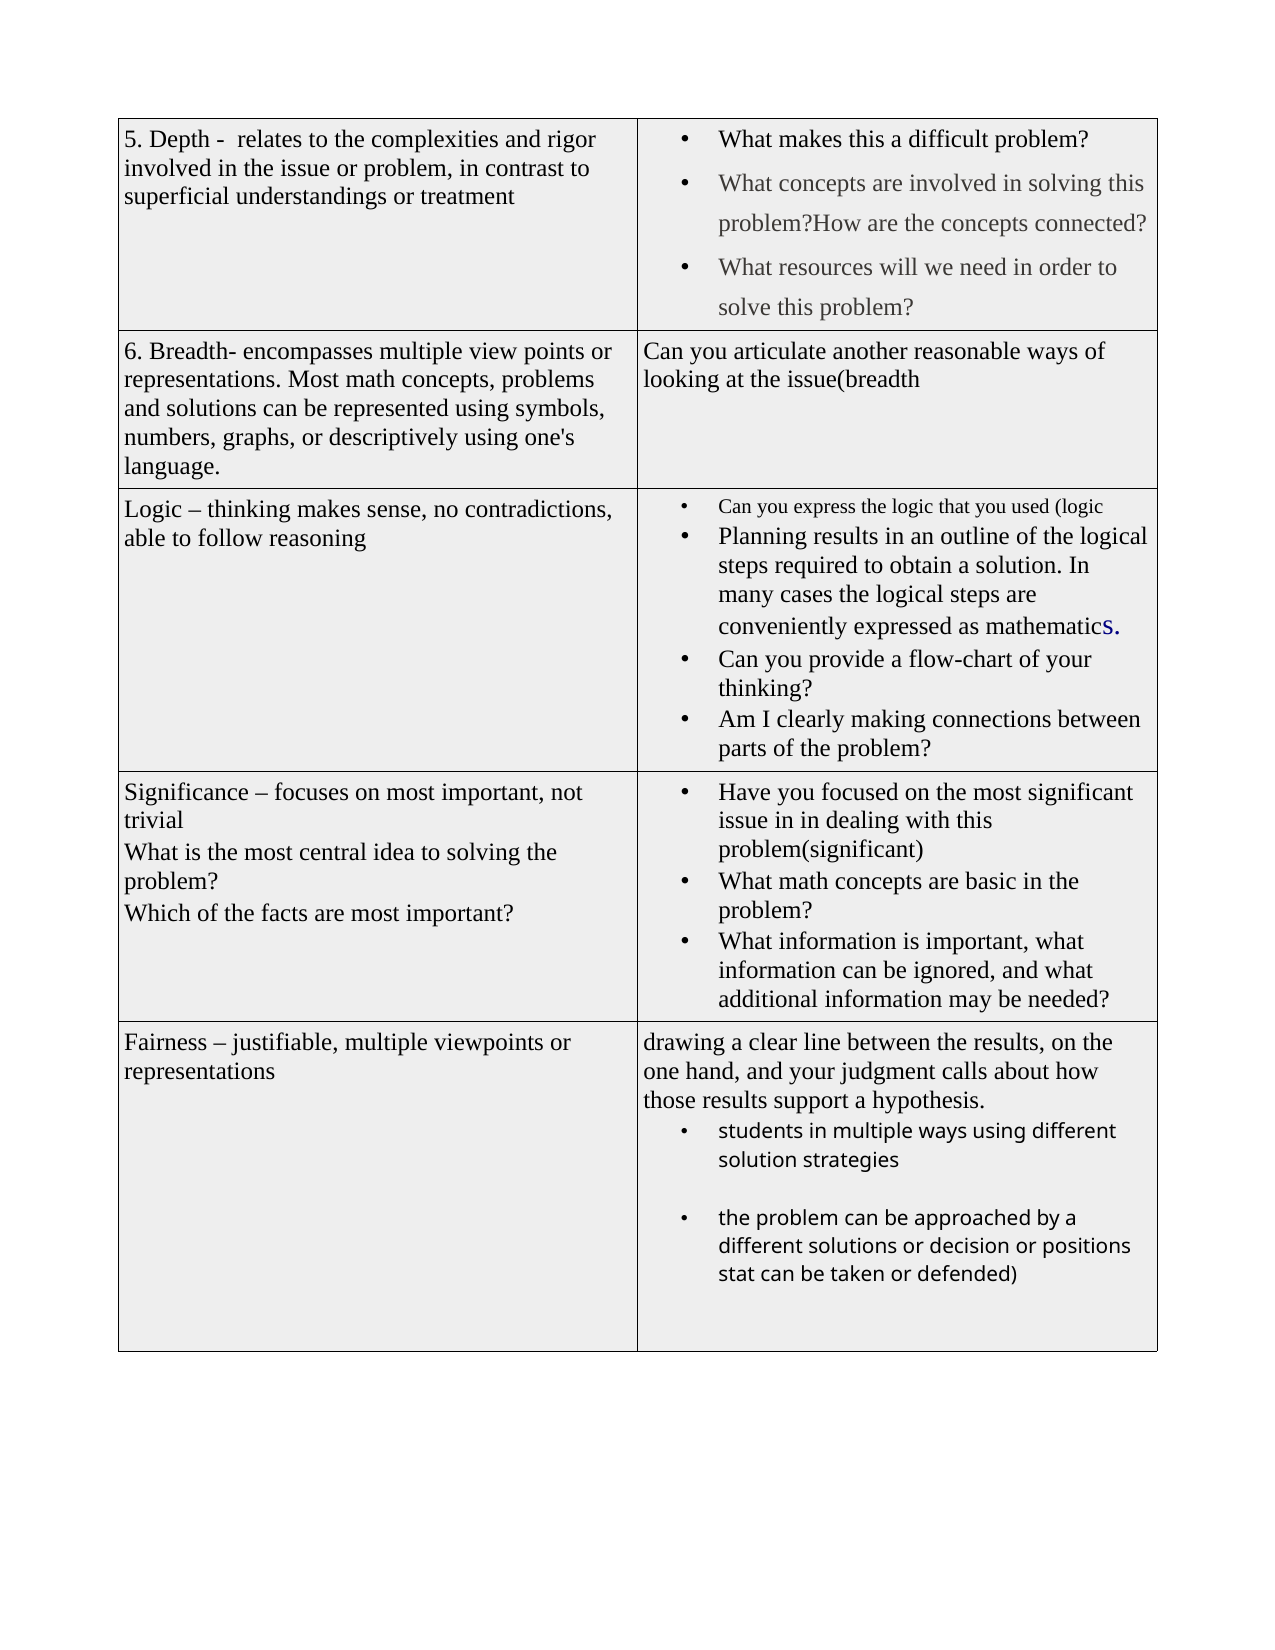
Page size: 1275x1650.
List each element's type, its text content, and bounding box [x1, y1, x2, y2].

table_cell Can you articulate another reasonable ways of looking at the issue(breadth [638, 331, 1157, 488]
table_cell Have you focused on the most significant issue in in dealing with this problem(significant) What math concepts are basic in the problem? What information is important, what information can be ignored, and what additional information may be needed? [638, 772, 1157, 1021]
table_cell 6. Breadth- encompasses multiple view points or representations. Most math concepts, problems and solutions can be represented using symbols, numbers, graphs, or descriptively using one's language. [119, 331, 637, 488]
table_cell 5. Depth - relates to the complexities and rigor involved in the issue or problem, in contrast to superficial understandings or treatment [119, 119, 637, 330]
table_cell What makes this a difficult problem? What concepts are involved in solving this problem?How are the concepts connected? What resources will we need in order to solve this problem? [638, 119, 1157, 330]
table_cell drawing a clear line between the results, on the one hand, and your judgment calls about how those results support a hypothesis. students in multiple ways using different solution strategies the problem can be approached by a different solutions or decision or positions stat can be taken or defended) [638, 1022, 1157, 1351]
table_cell Logic – thinking makes sense, no contradictions, able to follow reasoning [119, 489, 637, 771]
table_cell Significance – focuses on most important, not trivial What is the most central idea to solving the problem? Which of the facts are most important? [119, 772, 637, 1021]
table_cell Can you express the logic that you used (logic Planning results in an outline of the logical steps required to obtain a solution. In many cases the logical steps are conveniently expressed as mathematics. Can you provide a flow-chart of your thinking? Am I clearly making connections between parts of the problem? [638, 489, 1157, 771]
table_cell Fairness – justifiable, multiple viewpoints or representations [119, 1022, 637, 1351]
